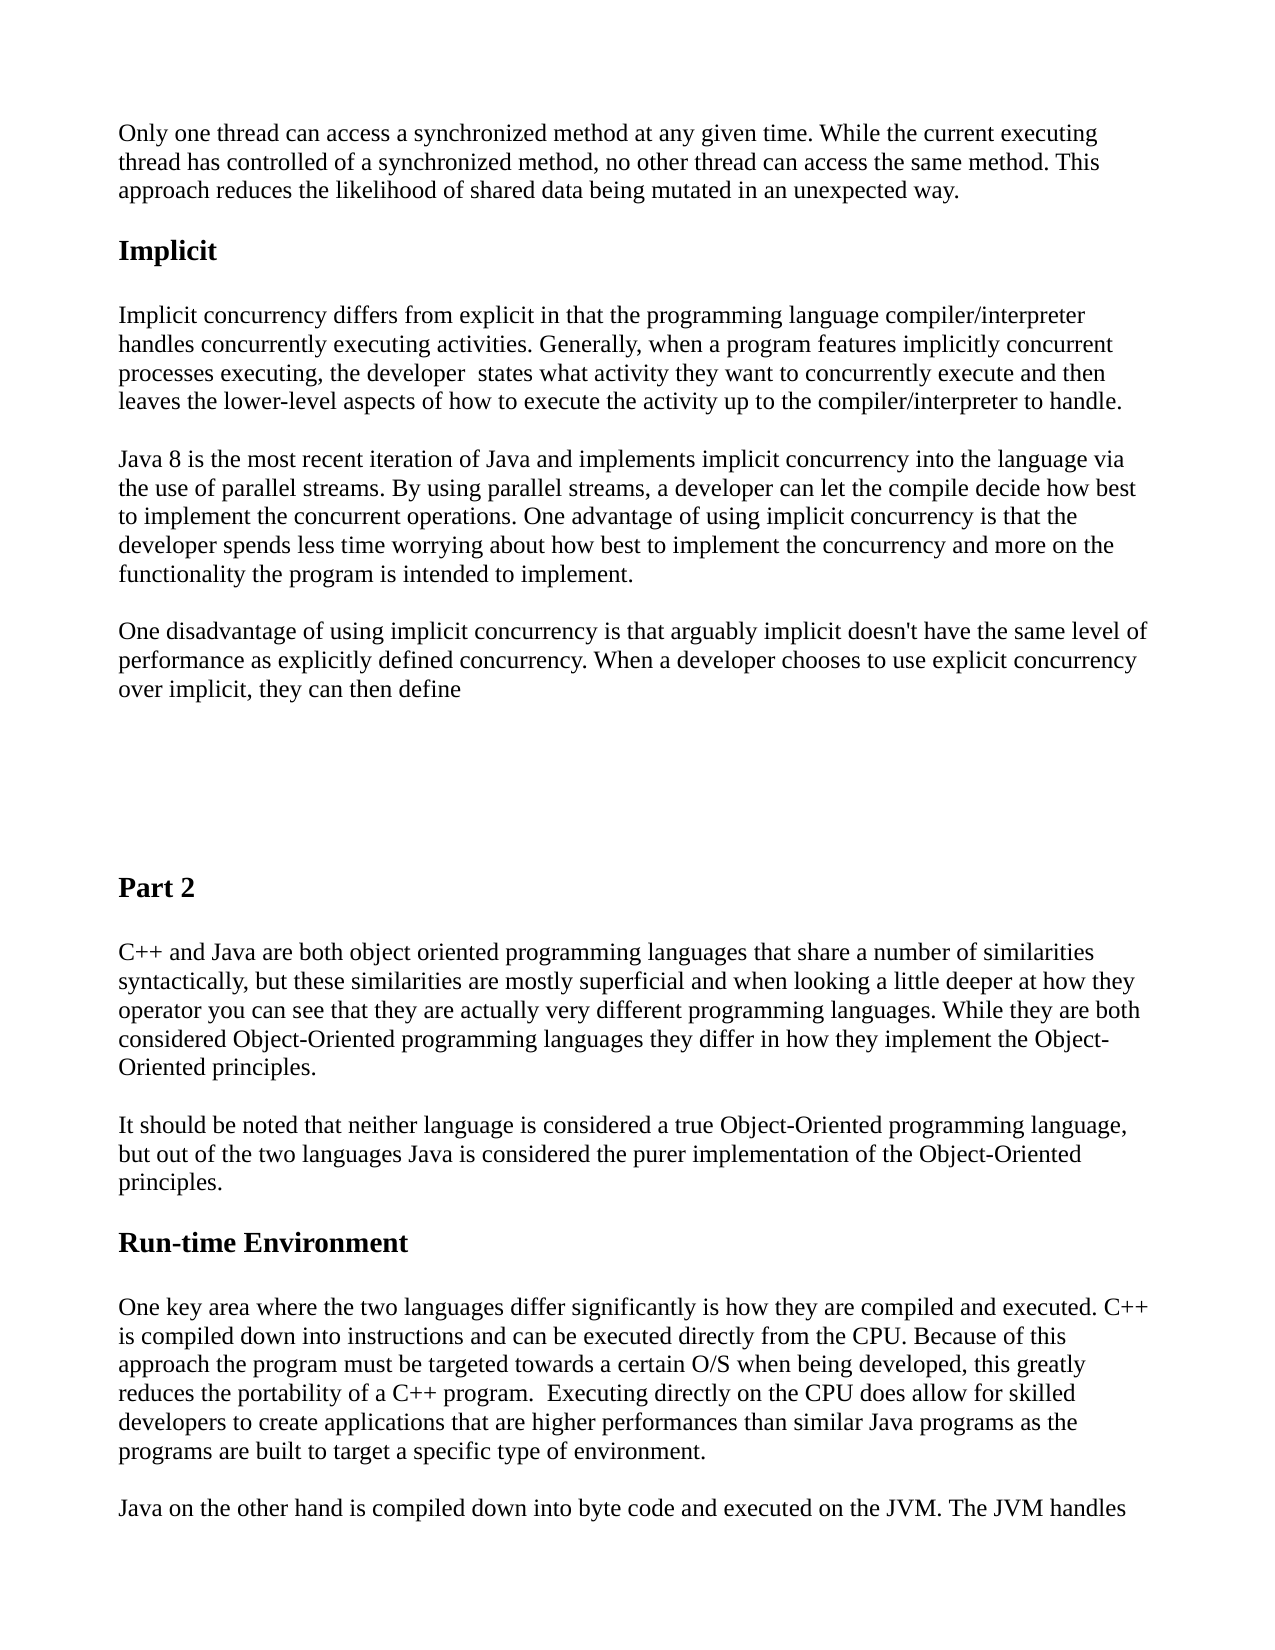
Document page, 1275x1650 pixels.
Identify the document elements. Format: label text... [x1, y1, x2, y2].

text Run-time Environment [118, 1225, 1157, 1258]
text Only one thread can access a synchronized method at any given time. While the current executing thread has controlled of a synchronized method, no other thread can access the same method. This approach reduces the likelihood of shared data being mutated in an unexpected way. [118, 118, 1157, 204]
text One disadvantage of using implicit concurrency is that arguably implicit doesn't have the same level of performance as explicitly defined concurrency. When a developer chooses to use explicit concurrency over implicit, they can then define [118, 616, 1157, 703]
text Java 8 is the most recent iteration of Java and implements implicit concurrency into the language via the use of parallel streams. By using parallel streams, a developer can let the compile decide how best to implement the concurrent operations. One advantage of using implicit concurrency is that the developer spends less time worrying about how best to implement the concurrency and more on the functionality the program is intended to implement. [118, 444, 1157, 588]
text Part 2 [118, 870, 1157, 904]
text It should be noted that neither language is considered a true Object-Oriented programming language, but out of the two languages Java is considered the purer implementation of the Object-Oriented principles. [118, 1110, 1157, 1196]
text C++ and Java are both object oriented programming languages that share a number of similarities syntactically, but these similarities are mostly superficial and when looking a little deeper at how they operator you can see that they are actually very different programming languages. While they are both considered Object-Oriented programming languages they differ in how they implement the Object-Oriented principles. [118, 937, 1157, 1081]
text Implicit concurrency differs from explicit in that the programming language compiler/interpreter handles concurrently executing activities. Generally, when a program features implicitly concurrent processes executing, the developer states what activity they want to concurrently execute and then leaves the lower-level aspects of how to execute the activity up to the compiler/interpreter to handle. [118, 300, 1157, 415]
text Java on the other hand is compiled down into byte code and executed on the JVM. The JVM handles [118, 1493, 1157, 1522]
text One key area where the two languages differ significantly is how they are compiled and executed. C++ is compiled down into instructions and can be executed directly from the CPU. Because of this approach the program must be targeted towards a certain O/S when being developed, this greatly reduces the portability of a C++ program. Executing directly on the CPU does allow for skilled developers to create applications that are higher performances than similar Java programs as the programs are built to target a specific type of environment. [118, 1292, 1157, 1464]
text Implicit [118, 233, 1157, 267]
